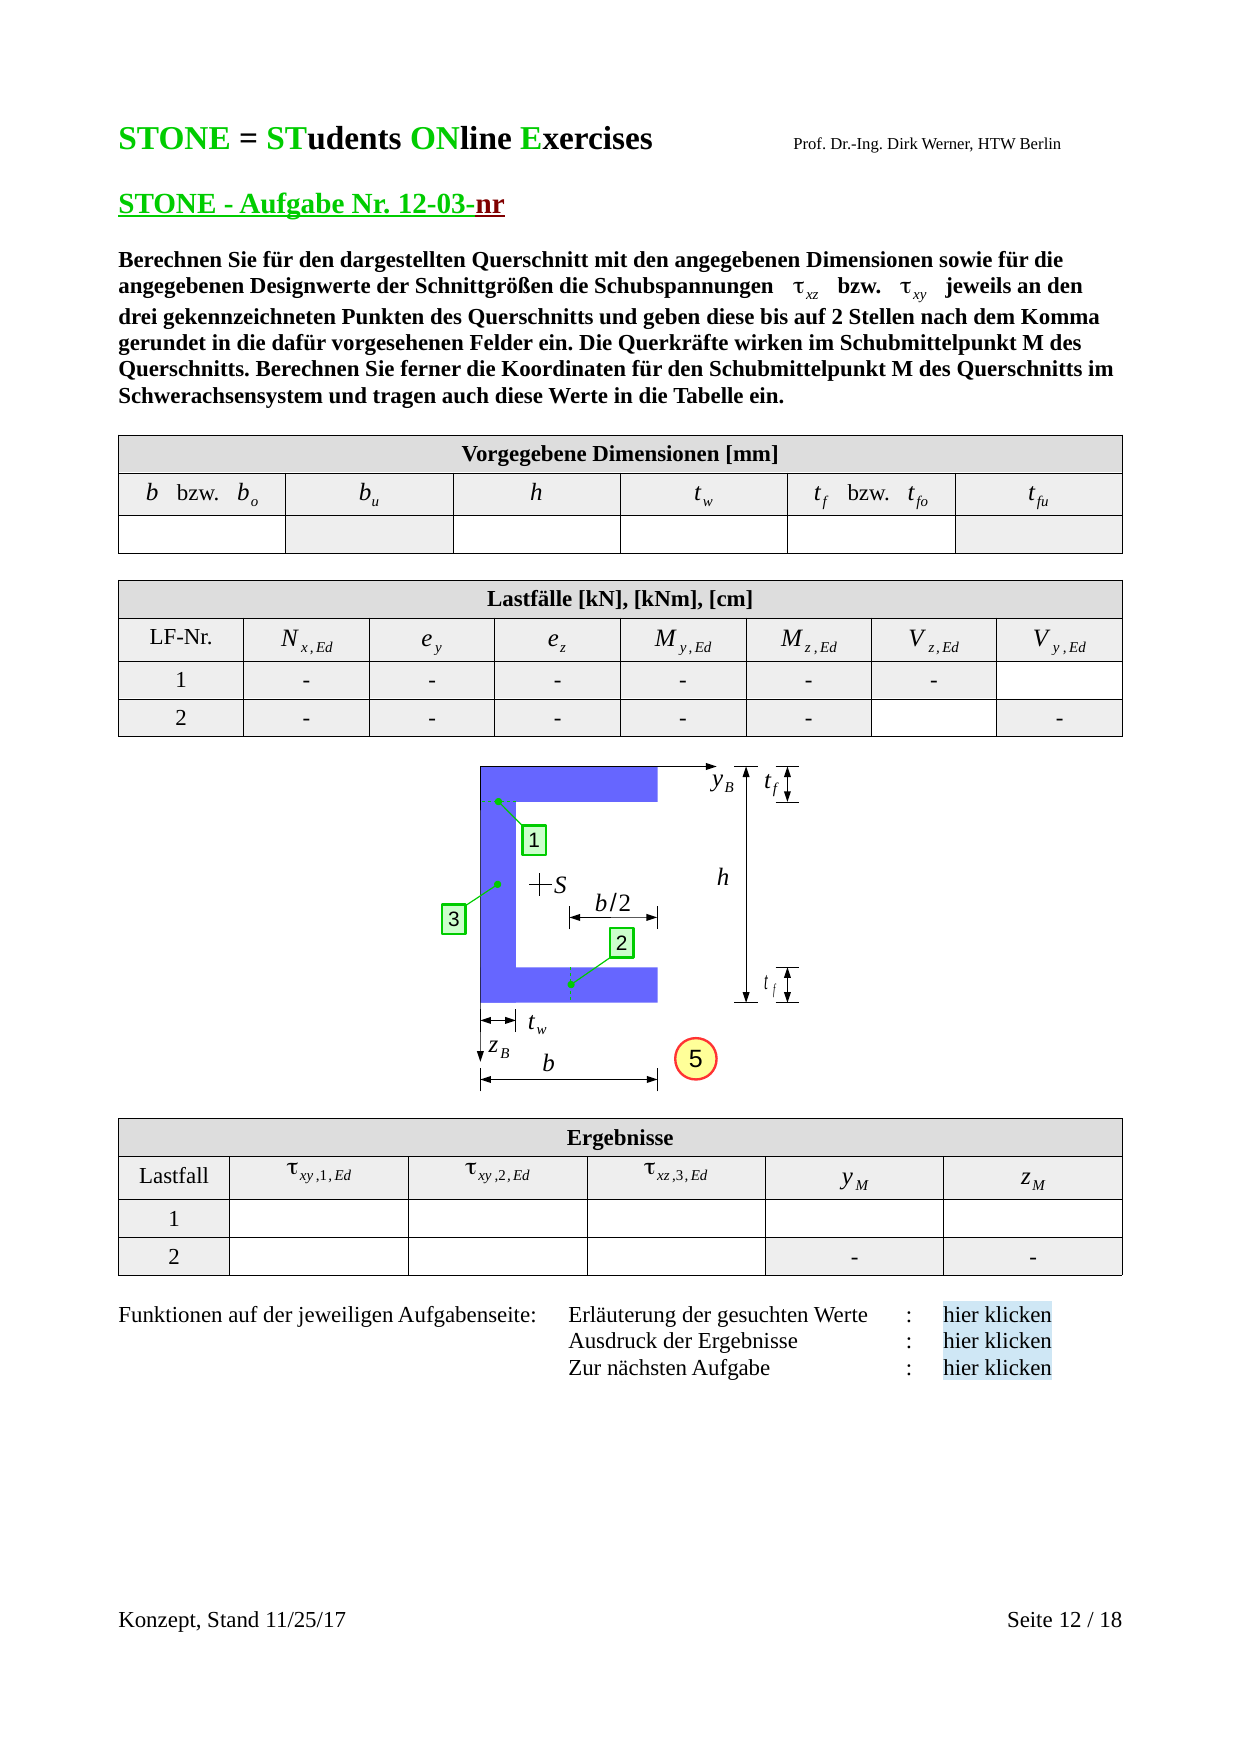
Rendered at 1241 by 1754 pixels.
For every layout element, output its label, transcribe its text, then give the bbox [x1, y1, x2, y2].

table_cell [230, 1238, 408, 1275]
table_cell [788, 516, 955, 553]
table_cell [944, 1200, 1122, 1237]
table_cell - [872, 662, 996, 698]
table_cell 2 [119, 700, 243, 736]
text Funktionen auf der jeweiligen Aufgabenseite: Erläuterung der gesuchten Werte : hier klicken [118, 1301, 1122, 1328]
table_cell [495, 619, 620, 661]
table_cell LF-Nr. [119, 619, 243, 661]
text STONE - Aufgabe Nr. 12-03-nr [118, 186, 1122, 219]
table_cell [621, 619, 746, 661]
table_cell - [747, 662, 871, 698]
table_cell - [766, 1238, 943, 1275]
table_cell - [370, 662, 494, 698]
table_cell [230, 1157, 408, 1199]
table_cell Lastfall [119, 1157, 229, 1199]
table_cell [230, 1200, 408, 1237]
table_cell [621, 516, 787, 553]
table_cell - [244, 662, 369, 698]
table_cell [944, 1157, 1122, 1199]
table_cell [956, 474, 1122, 515]
table_cell 1 [119, 662, 243, 698]
table_cell [997, 619, 1122, 661]
table_cell [588, 1200, 765, 1237]
table_cell - [997, 700, 1122, 736]
table_header Lastfälle [kN], [kNm], [cm] [119, 581, 1122, 618]
table_cell [956, 516, 1122, 553]
table_cell [766, 1200, 943, 1237]
text Zur nächsten Aufgabe : hier klicken [118, 1354, 1122, 1380]
table_cell [588, 1238, 765, 1275]
table_cell bzw. [119, 474, 285, 515]
text Berechnen Sie für den dargestellten Querschnitt mit den angegebenen Dimensionen sowie für die angegebenen Designwerte der Schnittgrößen die Schubspannungenbzw.jeweils an den drei gekennzeichneten Punkten des Querschnitts und geben diese bis auf 2 Stellen nach dem Komma gerundet in die dafür vorgesehenen Felder ein. Die Querkräfte wirken im Schubmittelpunkt M des Querschnitts. Berechnen Sie ferner die Koordinaten für den Schubmittelpunkt M des Querschnitts im Schwerachsensystem und tragen auch diese Werte in die Tabelle ein. [118, 246, 1122, 408]
table_cell [747, 619, 871, 661]
table_cell [409, 1238, 587, 1275]
table_cell - [621, 662, 746, 698]
table_header Ergebnisse [119, 1119, 1122, 1156]
table_cell [409, 1200, 587, 1237]
text Ausdruck der Ergebnisse : hier klicken [118, 1328, 1122, 1354]
table_cell [286, 474, 453, 515]
table_cell [119, 516, 285, 553]
table_cell [621, 474, 787, 515]
table_cell bzw. [788, 474, 955, 515]
table_cell [454, 474, 620, 515]
table_header Vorgegebene Dimensionen [mm] [119, 436, 1122, 472]
table_cell [872, 700, 996, 736]
table_cell 2 [119, 1238, 229, 1275]
table_cell - [495, 662, 620, 698]
table_cell [997, 662, 1122, 698]
table_cell [244, 619, 369, 661]
table_cell [588, 1157, 765, 1199]
table_cell [370, 619, 494, 661]
table_cell - [944, 1238, 1122, 1275]
table_cell [872, 619, 996, 661]
table_cell [454, 516, 620, 553]
table_cell - [370, 700, 494, 736]
table_cell [409, 1157, 587, 1199]
table_cell - [747, 700, 871, 736]
table_cell - [495, 700, 620, 736]
table_cell - [621, 700, 746, 736]
table_cell [766, 1157, 943, 1199]
table_cell - [244, 700, 369, 736]
table_cell 1 [119, 1200, 229, 1237]
table_cell [286, 516, 453, 553]
